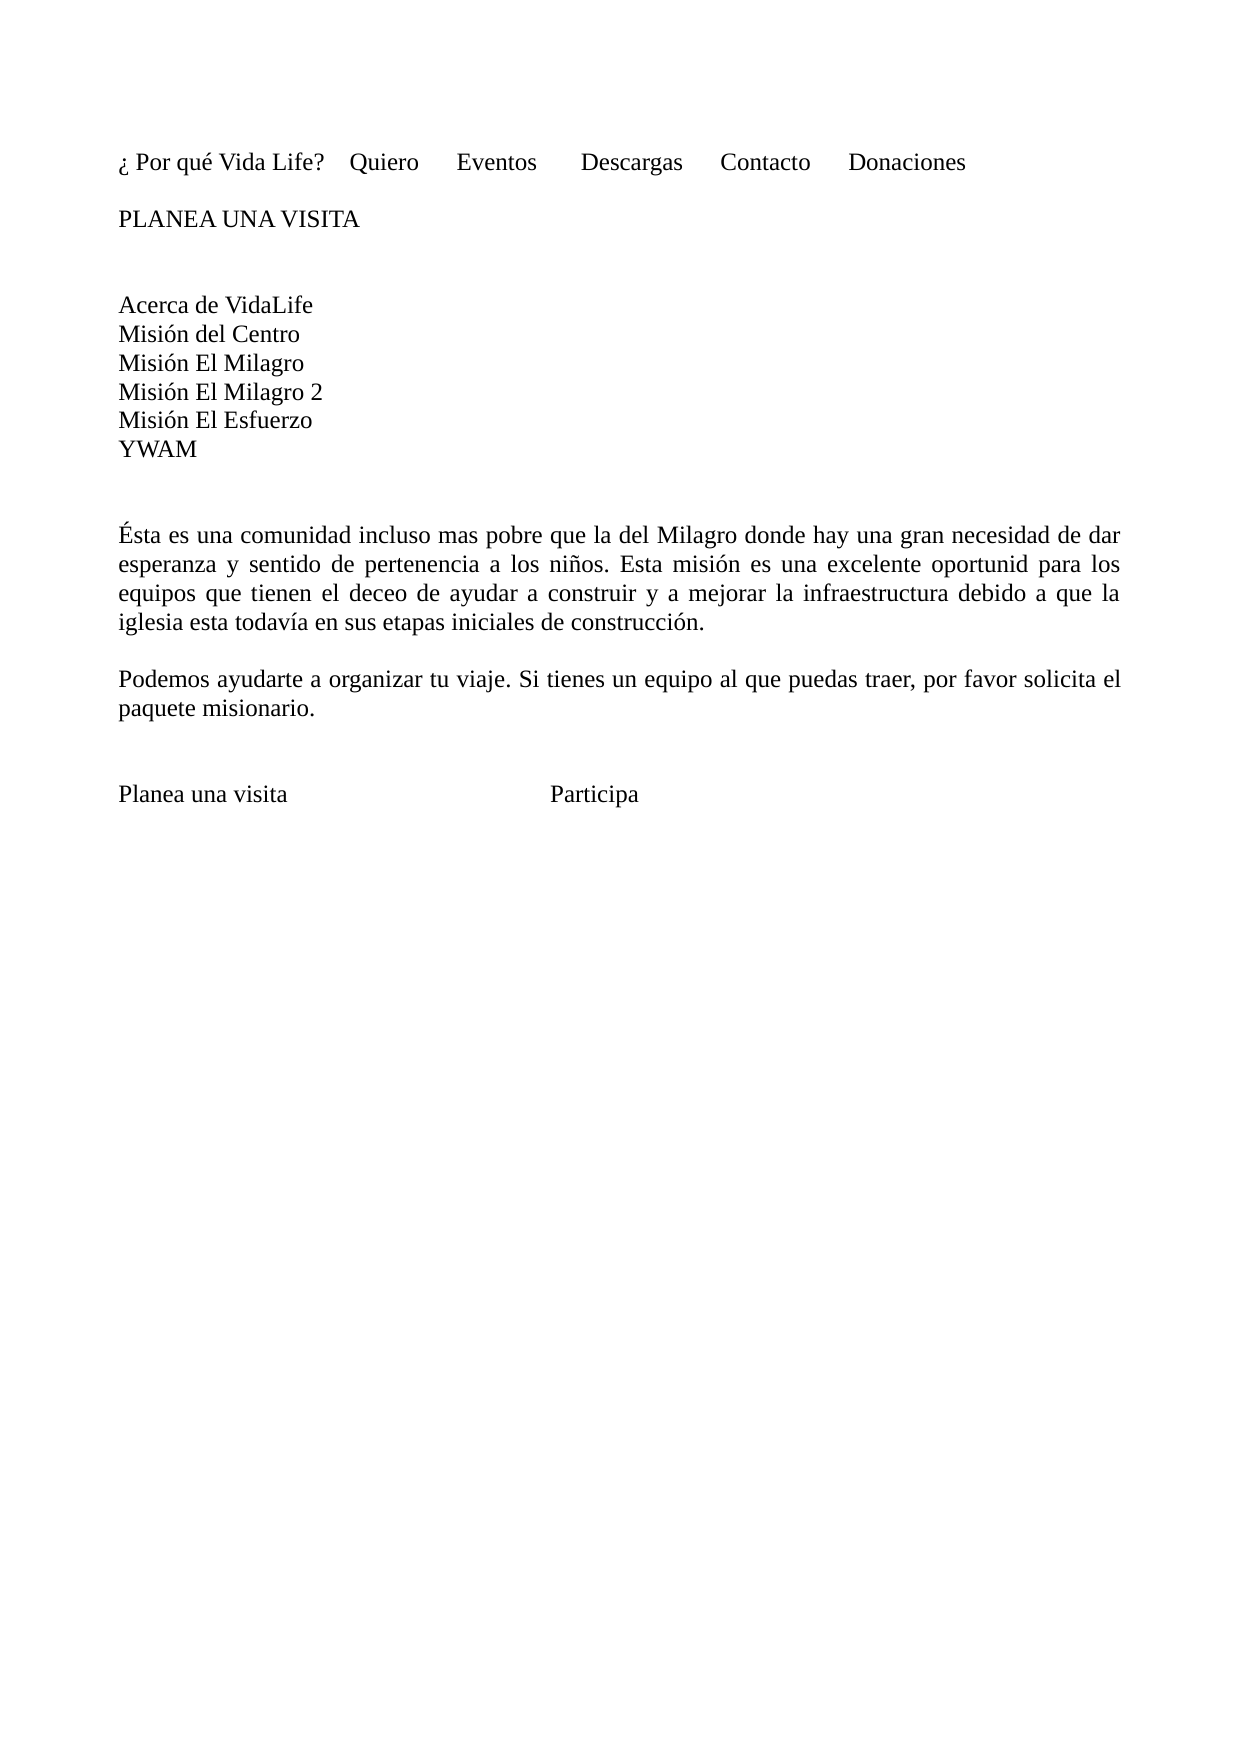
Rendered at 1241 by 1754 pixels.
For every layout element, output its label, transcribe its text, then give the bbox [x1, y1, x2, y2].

text YWAM [118, 434, 1122, 463]
text Misión El Esfuerzo [118, 406, 1122, 434]
text Misión El Milagro 2 [118, 377, 1122, 406]
text Misión El Milagro [118, 348, 1122, 377]
text Planea una visita Participa [118, 779, 1122, 808]
text Podemos ayudarte a organizar tu viaje. Si tienes un equipo al que puedas traer, por favor solicita el paquete misionario. [118, 664, 1122, 722]
text Misión del Centro [118, 319, 1122, 348]
text Acerca de VidaLife [118, 291, 1122, 319]
text Ésta es una comunidad incluso mas pobre que la del Milagro donde hay una gran necesidad de dar esperanza y sentido de pertenencia a los niños. Esta misión es una excelente oportunid para los equipos que tienen el deceo de ayudar a construir y a mejorar la infraestructura debido a que la iglesia esta todavía en sus etapas iniciales de construcción. [118, 521, 1122, 636]
text PLANEA UNA VISITA [118, 204, 1122, 233]
text ¿ Por qué Vida Life? Quiero Eventos Descargas Contacto Donaciones [118, 147, 1122, 176]
